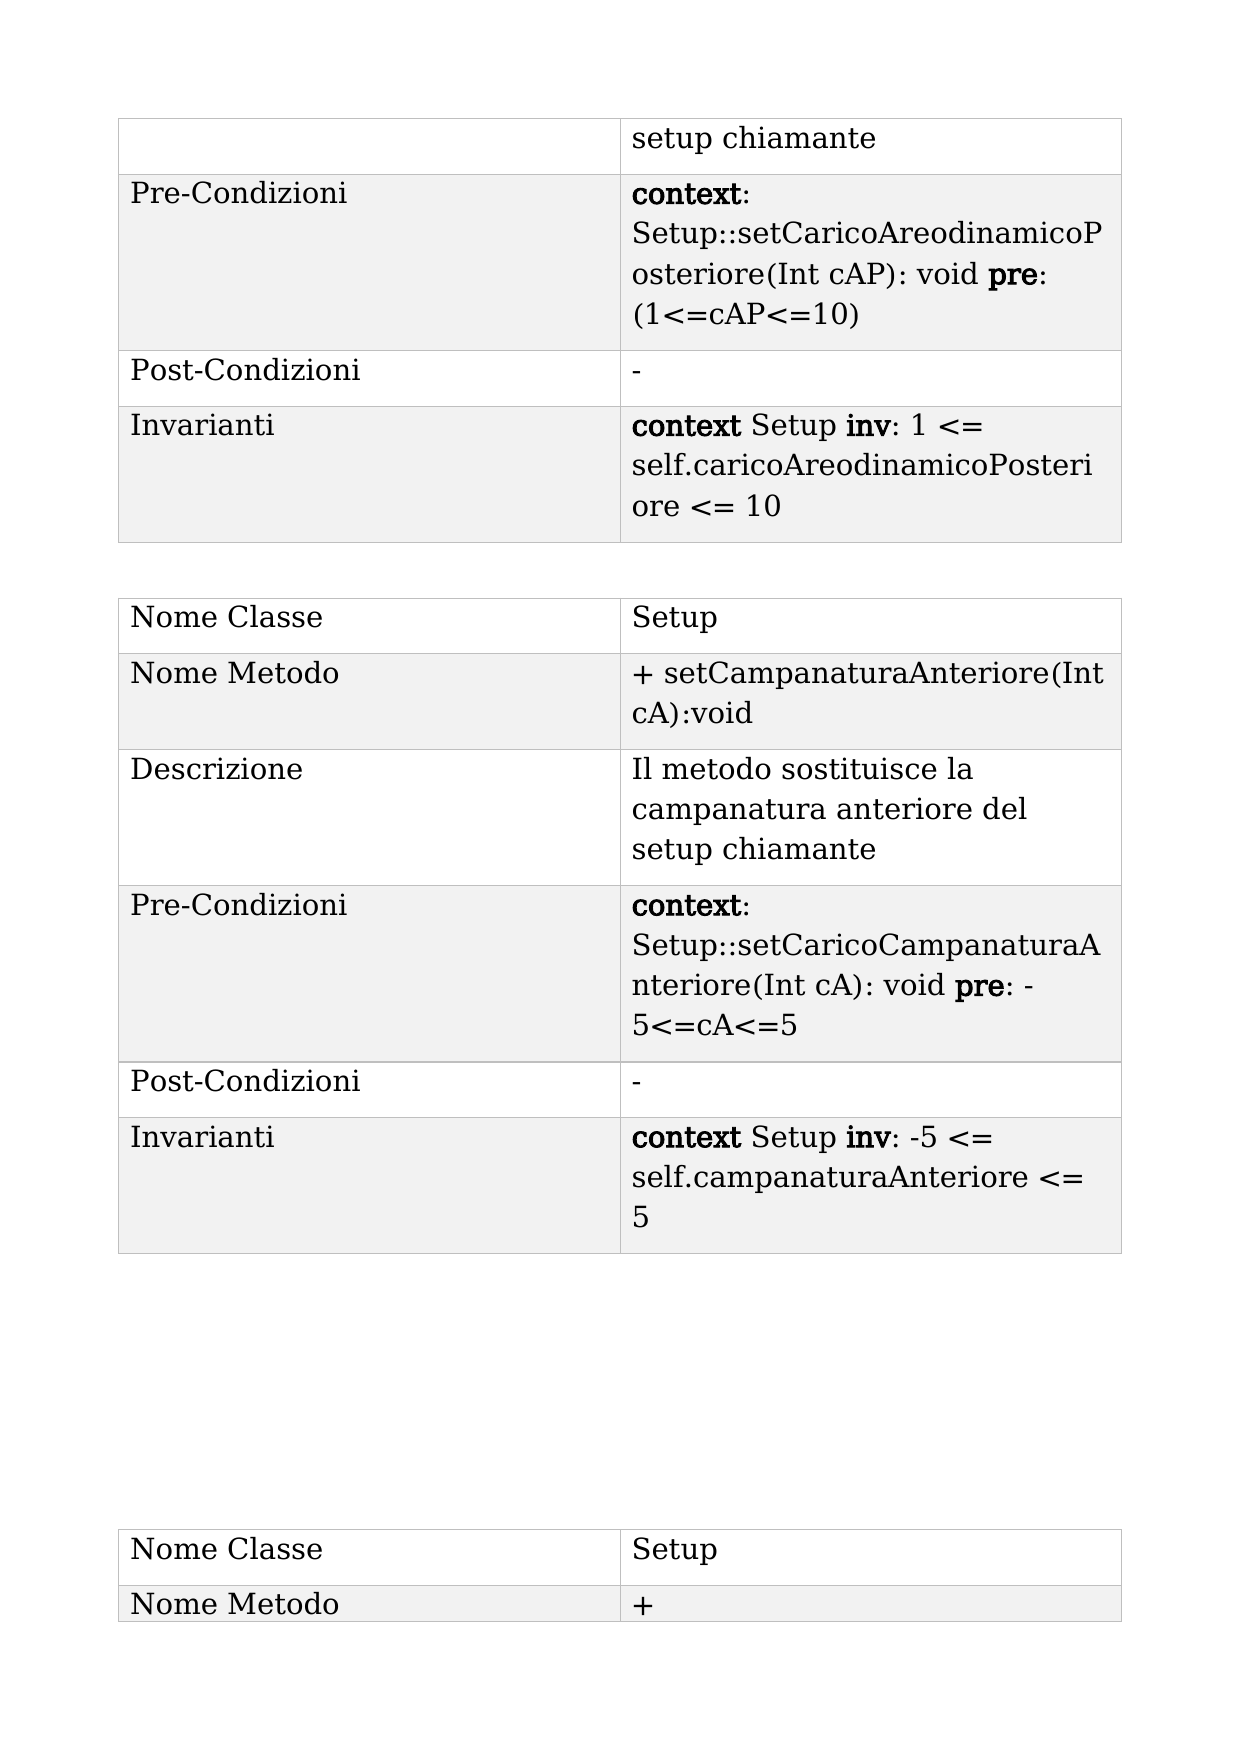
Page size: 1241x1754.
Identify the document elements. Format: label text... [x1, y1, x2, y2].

table_cell Post-Condizioni [119, 1063, 620, 1117]
table_cell Nome Metodo [119, 654, 620, 749]
table_cell Il metodo sostituisce la campanatura anteriore del setup chiamante [621, 750, 1121, 885]
table_cell + setCampanaturaAnteriore(Int cA):void [621, 654, 1121, 749]
table_cell - [621, 351, 1121, 406]
table_cell Post-Condizioni [119, 351, 620, 406]
table_cell Descrizione [119, 750, 620, 885]
table_cell + [621, 1586, 1121, 1621]
table_cell [119, 119, 620, 174]
table_cell - [621, 1063, 1121, 1117]
table_cell Pre-Condizioni [119, 886, 620, 1061]
table_cell context Setup inv: 1 <= self.caricoAreodinamicoPosteriore <= 10 [621, 407, 1121, 542]
table_cell Pre-Condizioni [119, 175, 620, 350]
table_cell context Setup inv: -5 <= self.campanaturaAnteriore <= 5 [621, 1118, 1121, 1253]
table_cell context: Setup::setCaricoAreodinamicoPosteriore(Int cAP): void pre: (1<=cAP<=10) [621, 175, 1121, 350]
table_cell Invarianti [119, 407, 620, 542]
table_header Nome Classe [119, 1530, 620, 1585]
table_cell Nome Metodo [119, 1586, 620, 1621]
table_cell context: Setup::setCaricoCampanaturaAnteriore(Int cA): void pre: -5<=cA<=5 [621, 886, 1121, 1061]
table_header Setup [621, 599, 1121, 653]
table_cell Invarianti [119, 1118, 620, 1253]
table_cell setup chiamante [621, 119, 1121, 174]
table_header Nome Classe [119, 599, 620, 653]
table_header Setup [621, 1530, 1121, 1585]
